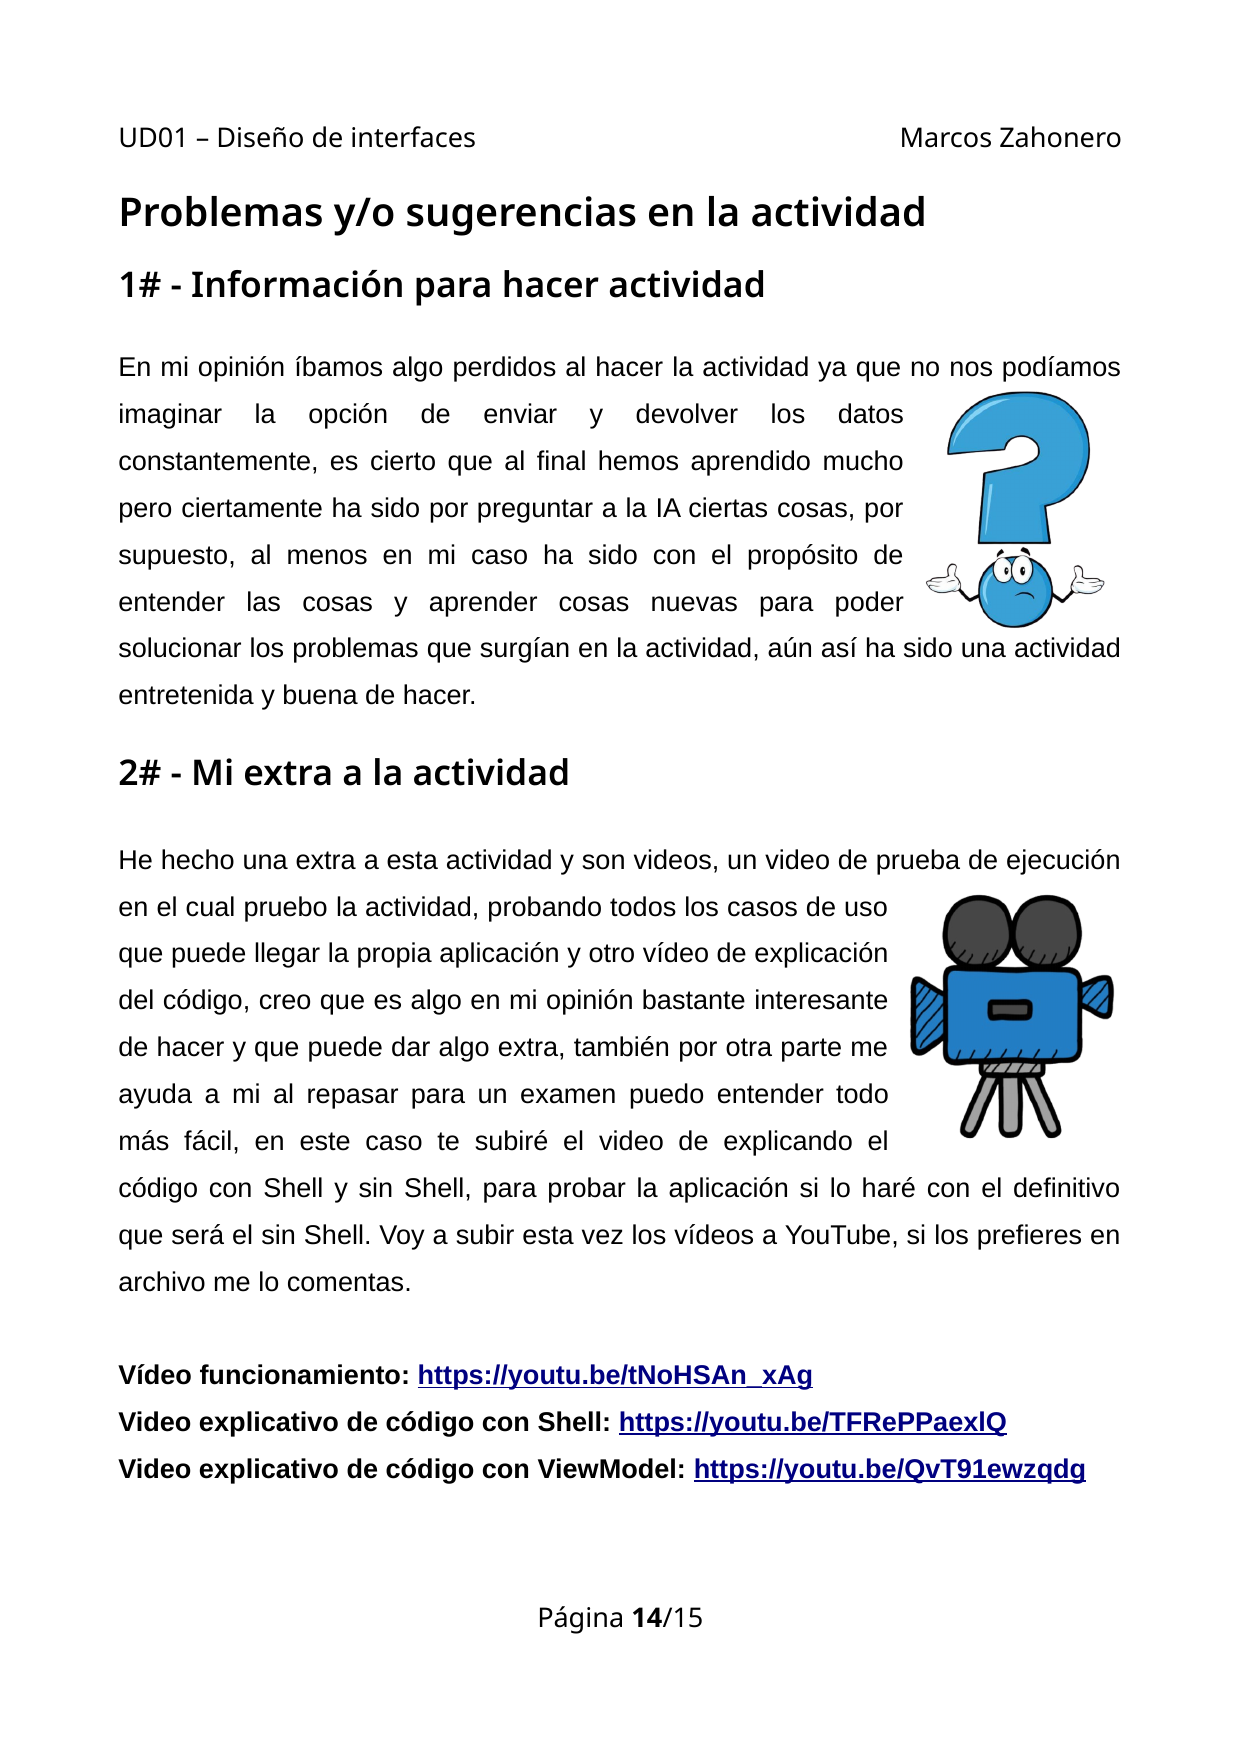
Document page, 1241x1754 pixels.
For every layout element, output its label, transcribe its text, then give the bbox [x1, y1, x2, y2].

subtitle 2# - Mi extra a la actividad [118, 747, 1122, 795]
picture [889, 893, 1120, 1141]
text Video explicativo de código con Shell: https://youtu.be/TFRePPaexlQ [118, 1406, 1122, 1437]
text Video explicativo de código con ViewModel: https://youtu.be/QvT91ewzqdg [118, 1453, 1122, 1484]
text En mi opinión íbamos algo perdidos al hacer la actividad ya que no nos podíamos imaginar la opción de enviar y devolver los datos constantemente, es cierto que al final hemos aprendido mucho pero ciertamente ha sido por preguntar a la IA ciertas cosas, por supuesto, al menos en mi caso ha sido con el propósito de entender las cosas y aprender cosas nuevas para poder solucionar los problemas que surgían en la actividad, aún así ha sido una actividad entretenida y buena de hacer. [118, 351, 1122, 711]
picture [919, 389, 1111, 632]
text He hecho una extra a esta actividad y son videos, un video de prueba de ejecución en el cual pruebo la actividad, probando todos los casos de uso que puede llegar la propia aplicación y otro vídeo de explicación del código, creo que es algo en mi opinión bastante interesante de hacer y que puede dar algo extra, también por otra parte me ayuda a mi al repasar para un examen puedo entender todo más fácil, en este caso te subiré el video de explicando el código con Shell y sin Shell, para probar la aplicación si lo haré con el definitivo que será el sin Shell. Voy a subir esta vez los vídeos a YouTube, si los prefieres en archivo me lo comentas. [118, 844, 1122, 1297]
subtitle Problemas y/o sugerencias en la actividad [118, 184, 1122, 238]
text Vídeo funcionamiento: https://youtu.be/tNoHSAn_xAg [118, 1359, 1122, 1391]
subtitle 1# - Información para hacer actividad [118, 259, 1122, 307]
